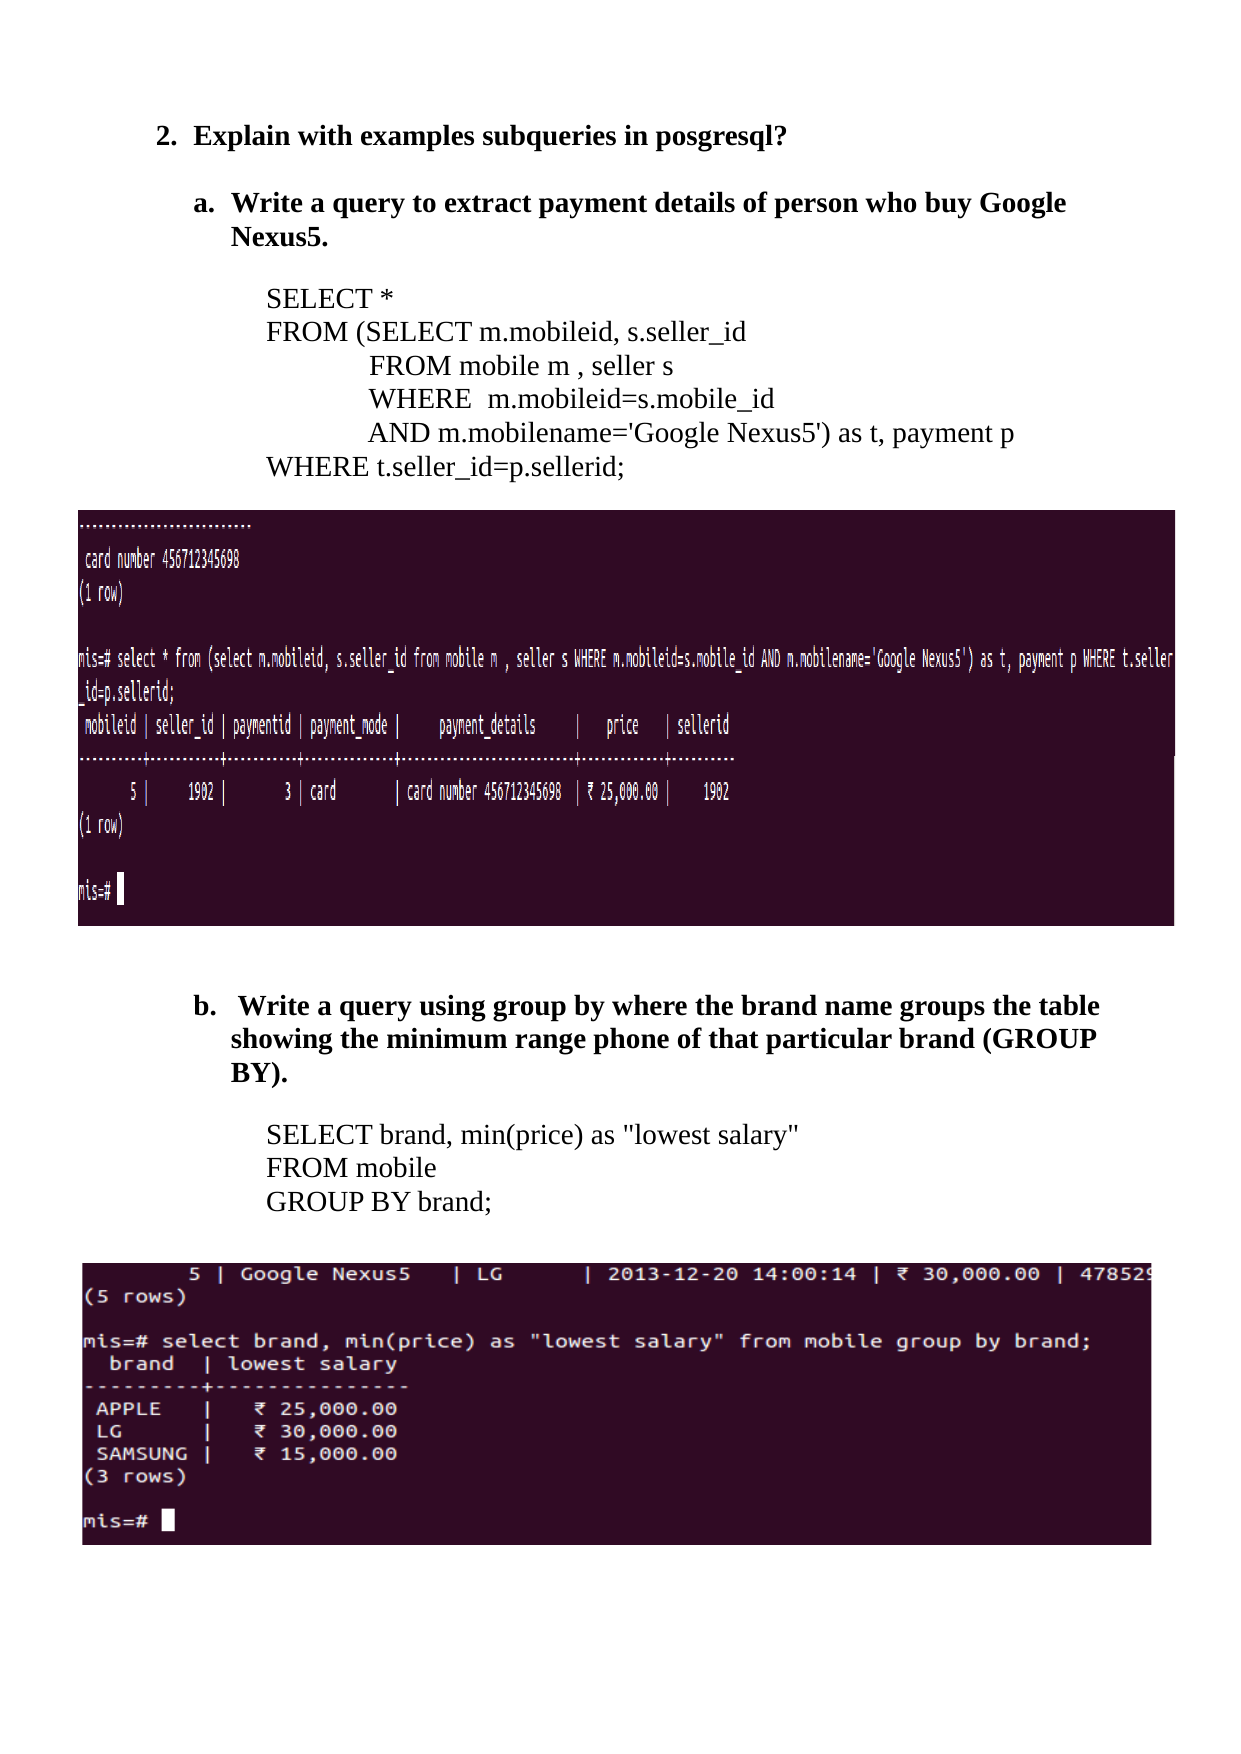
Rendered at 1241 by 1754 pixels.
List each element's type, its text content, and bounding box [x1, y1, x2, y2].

text SELECT brand, min(price) as "lowest salary" [118, 1117, 1122, 1151]
list Write a query using group by where the brand name groups the table showing the minimum range phone of that particular brand (GROUP BY). [193, 988, 1122, 1088]
text WHERE t.seller_id=p.sellerid; [118, 449, 1122, 482]
text FROM (SELECT m.mobileid, s.seller_id [118, 314, 1122, 348]
text FROM mobile [118, 1151, 1122, 1184]
list Write a query to extract payment details of person who buy Google Nexus5. [193, 185, 1122, 252]
text FROM mobile m , seller s [118, 348, 1122, 382]
text AND m.mobilename='Google Nexus5') as t, payment p [118, 415, 1122, 449]
text WHERE m.mobileid=s.mobile_id [118, 382, 1122, 415]
text GROUP BY brand; [118, 1184, 1122, 1218]
list Explain with examples subqueries in posgresql? [156, 118, 1122, 152]
text SELECT * [118, 281, 1122, 314]
